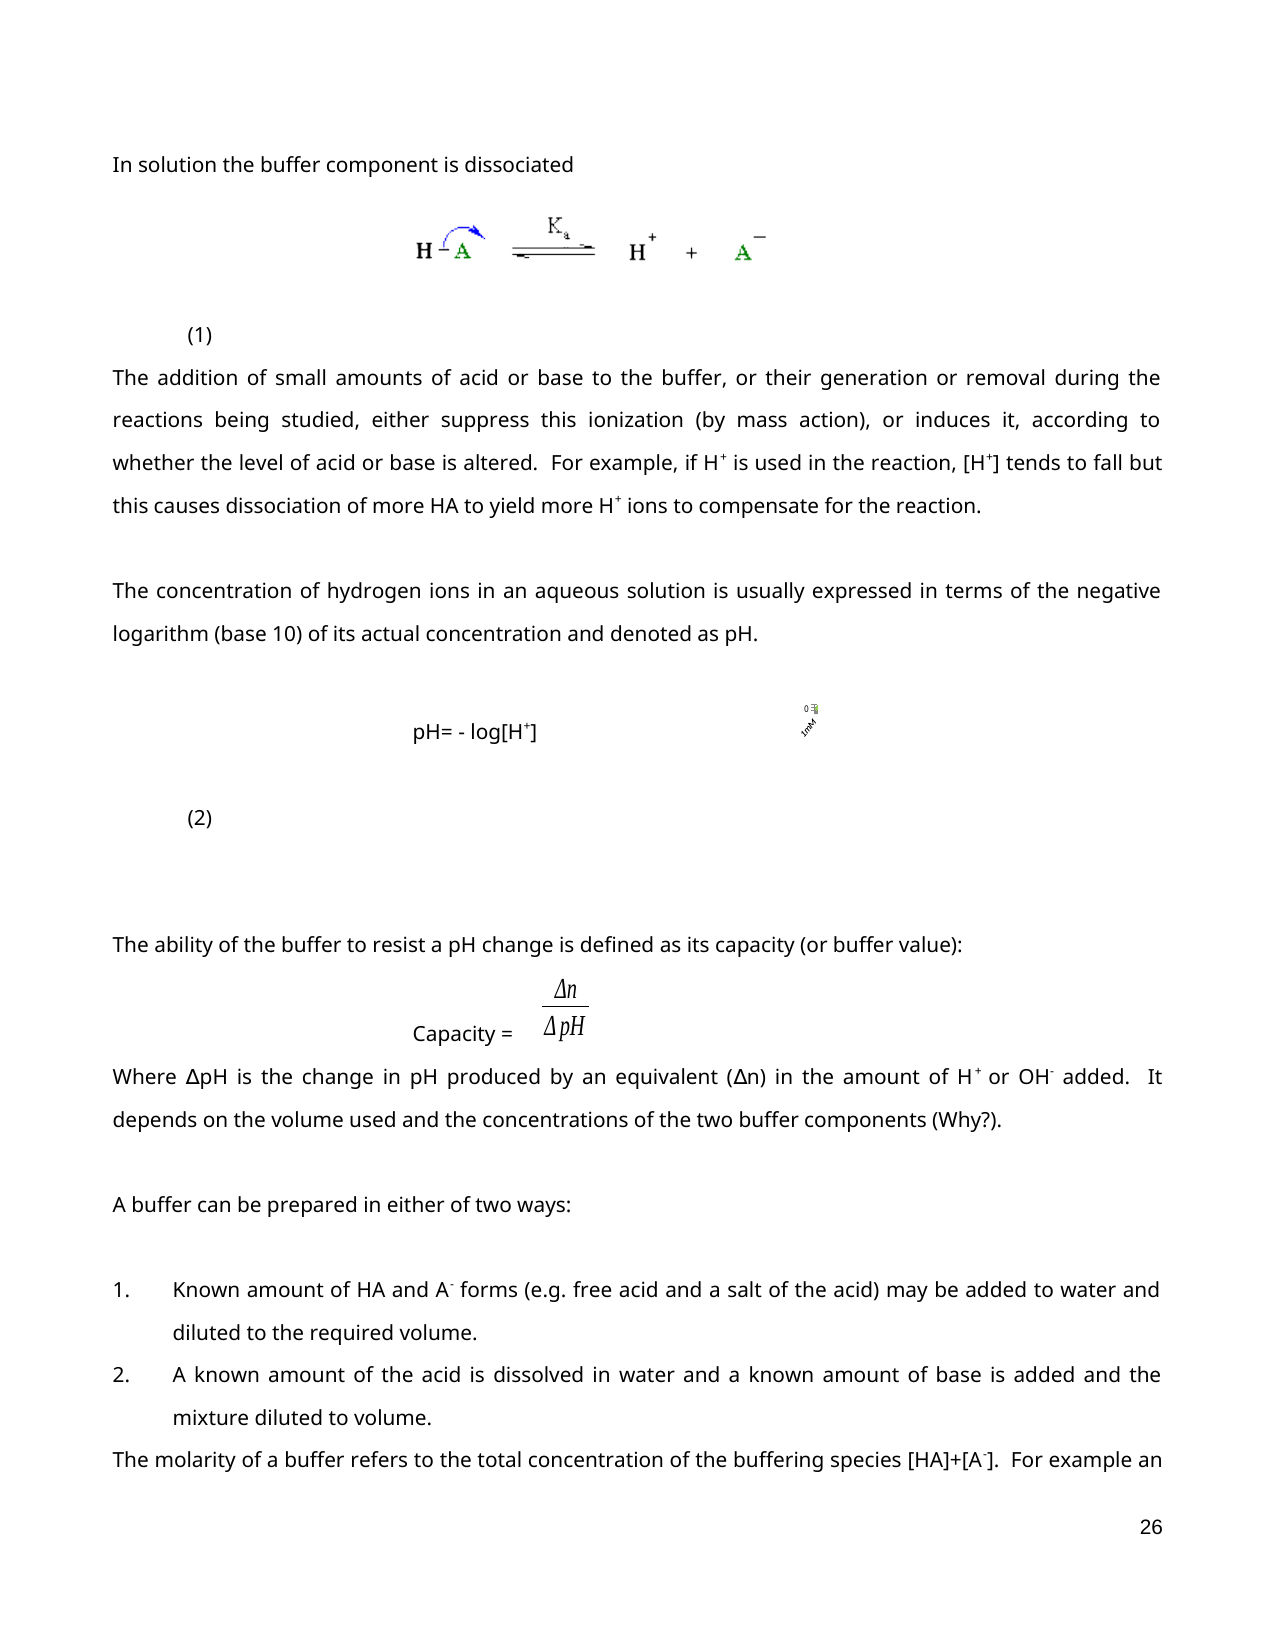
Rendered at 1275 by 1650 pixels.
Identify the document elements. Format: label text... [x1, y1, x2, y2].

text pH= - log[H+] [112, 704, 1162, 746]
picture [412, 211, 771, 273]
text The ability of the buffer to resist a pH change is defined as its capacity (or buffer value): [112, 931, 1162, 959]
text (2) [112, 803, 1162, 831]
text The addition of small amounts of acid or base to the buffer, or their generation or removal during the reactions being studied, either suppress this ionization (by mass action), or induces it, according to whether the level of acid or base is altered. For example, if H+ is used in the reaction, [H+] tends to fall but this causes dissociation of more HA to yield more H+ ions to compensate for the reaction. [112, 363, 1162, 519]
text (1) [187, 320, 1162, 349]
text Capacity = [112, 973, 1162, 1048]
text The molarity of a buffer refers to the total concentration of the buffering species [HA]+[A-]. For example an [112, 1446, 1162, 1474]
text A buffer can be prepared in either of two ways: [112, 1190, 1162, 1218]
text The concentration of hydrogen ions in an aqueous solution is usually expressed in terms of the negative logarithm (base 10) of its actual concentration and denoted as pH. [112, 576, 1162, 647]
list A known amount of the acid is dissolved in water and a known amount of base is added and the mixture diluted to volume. [112, 1360, 1162, 1431]
text Where ∆pH is the change in pH produced by an equivalent (∆n) in the amount of H+ or OH- added. It depends on the volume used and the concentrations of the two buffer components (Why?). [112, 1062, 1162, 1133]
text In solution the buffer component is dissociated [112, 150, 1162, 178]
list Known amount of HA and A- forms (e.g. free acid and a salt of the acid) may be added to water and diluted to the required volume. [112, 1275, 1162, 1346]
